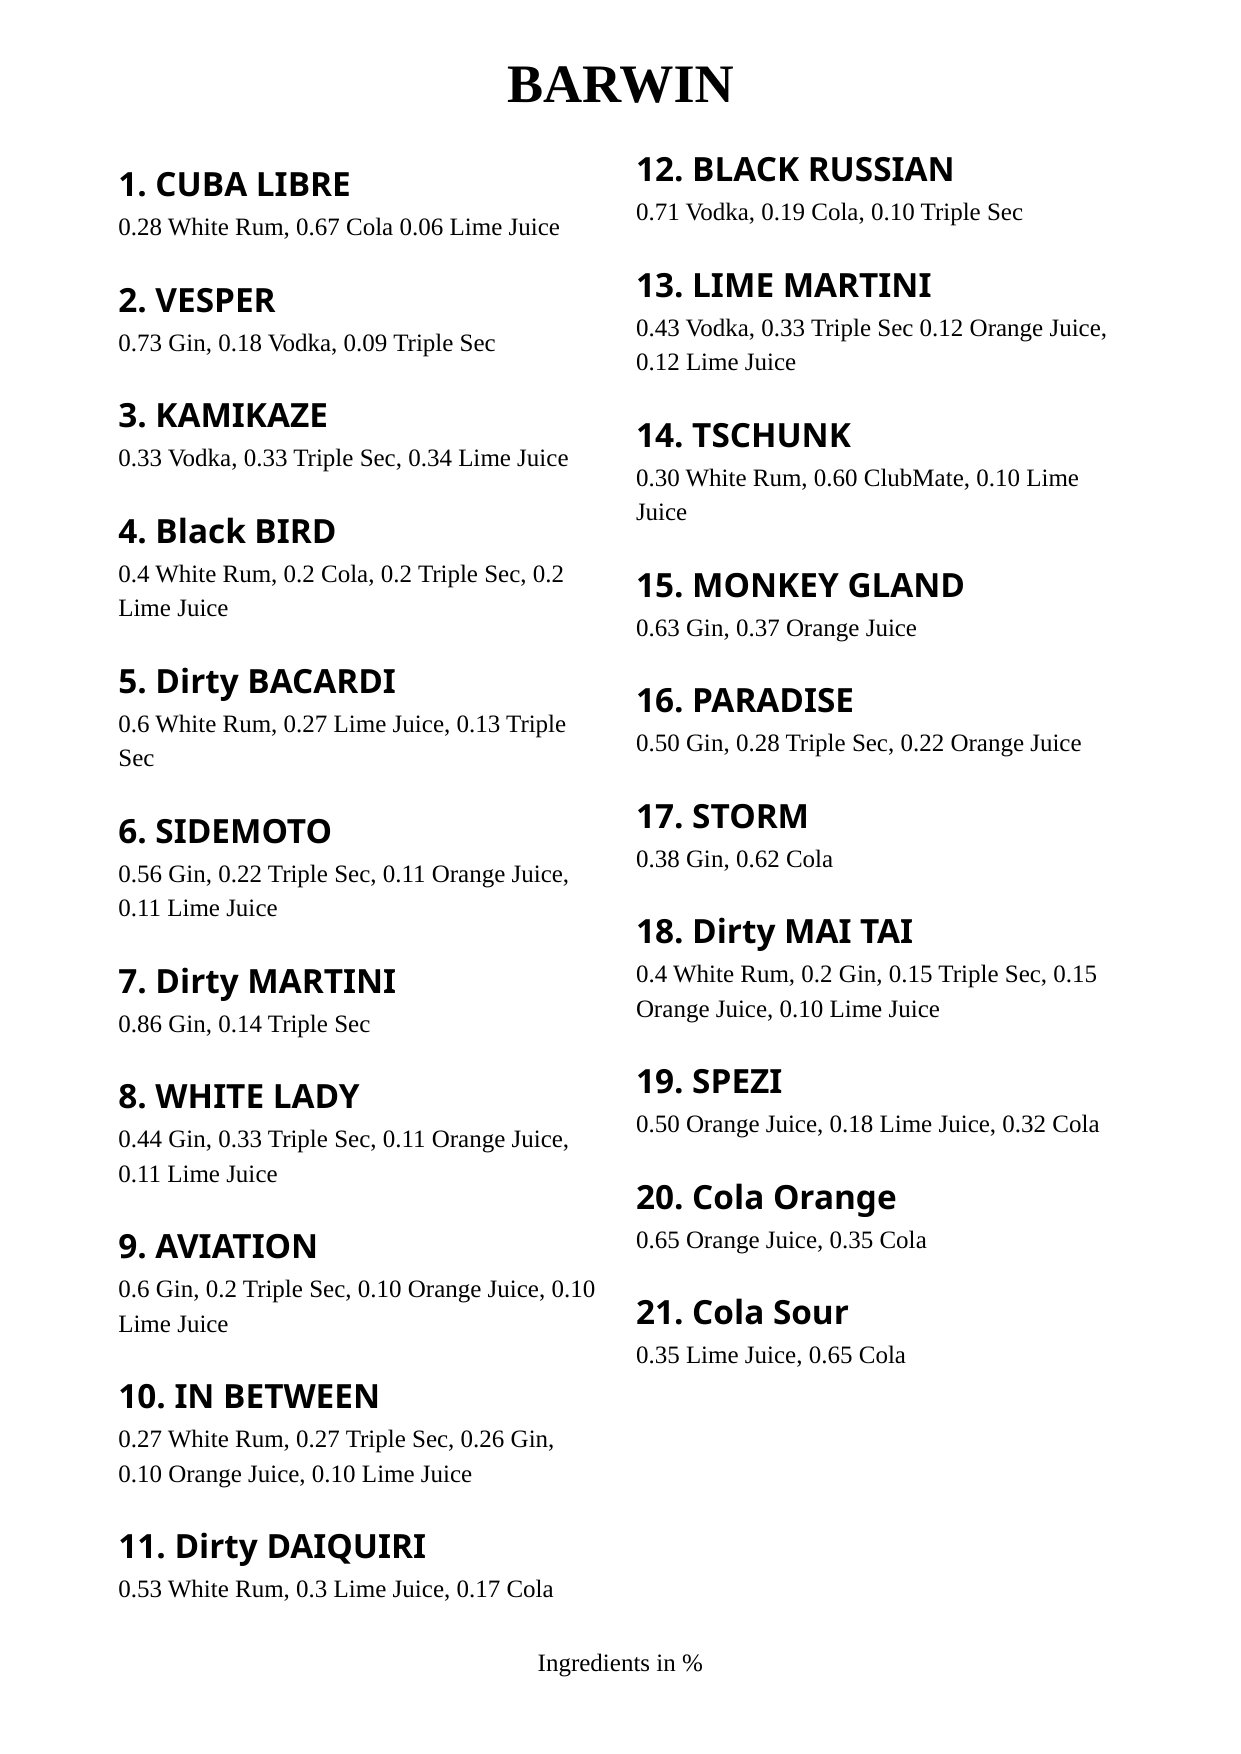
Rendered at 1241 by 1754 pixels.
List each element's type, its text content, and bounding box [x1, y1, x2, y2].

subtitle 21. Cola Sour [636, 1289, 1122, 1334]
subtitle 11. Dirty DAIQUIRI [118, 1523, 604, 1568]
subtitle 4. Black BIRD [118, 507, 604, 553]
subtitle 15. MONKEY GLAND [636, 561, 1122, 607]
text 0.38 Gin, 0.62 Cola [636, 844, 1122, 873]
subtitle 8. WHITE LADY [118, 1073, 604, 1118]
subtitle 3. KAMIKAZE [118, 392, 604, 437]
text 0.27 White Rum, 0.27 Triple Sec, 0.26 Gin, 0.10 Orange Juice, 0.10 Lime Juice [118, 1424, 604, 1488]
subtitle 17. STORM [636, 792, 1122, 838]
text 0.35 Lime Juice, 0.65 Cola [636, 1340, 1122, 1369]
text 0.50 Gin, 0.28 Triple Sec, 0.22 Orange Juice [636, 728, 1122, 757]
subtitle 7. Dirty MARTINI [118, 957, 604, 1003]
subtitle 10. IN BETWEEN [118, 1373, 604, 1418]
subtitle 18. Dirty MAI TAI [636, 908, 1122, 953]
subtitle 20. Cola Orange [636, 1173, 1122, 1219]
text 0.53 White Rum, 0.3 Lime Juice, 0.17 Cola [118, 1574, 604, 1603]
text 0.63 Gin, 0.37 Orange Juice [636, 613, 1122, 642]
subtitle 9. AVIATION [118, 1223, 604, 1268]
text 0.71 Vodka, 0.19 Cola, 0.10 Triple Sec [636, 197, 1122, 226]
text 0.44 Gin, 0.33 Triple Sec, 0.11 Orange Juice, 0.11 Lime Juice [118, 1124, 604, 1188]
text 0.30 White Rum, 0.60 ClubMate, 0.10 Lime Juice [636, 463, 1122, 526]
text 0.65 Orange Juice, 0.35 Cola [636, 1225, 1122, 1254]
subtitle 19. SPEZI [636, 1058, 1122, 1103]
subtitle 1. CUBA LIBRE [118, 161, 604, 206]
text 0.50 Orange Juice, 0.18 Lime Juice, 0.32 Cola [636, 1109, 1122, 1138]
subtitle 6. SIDEMOTO [118, 807, 604, 853]
text 0.73 Gin, 0.18 Vodka, 0.09 Triple Sec [118, 328, 604, 357]
text 0.4 White Rum, 0.2 Cola, 0.2 Triple Sec, 0.2 Lime Juice [118, 559, 604, 622]
subtitle 16. PARADISE [636, 677, 1122, 722]
subtitle 13. LIME MARTINI [636, 261, 1122, 307]
text 0.28 White Rum, 0.67 Cola 0.06 Lime Juice [118, 212, 604, 241]
subtitle 12. BLACK RUSSIAN [636, 146, 1122, 191]
text 0.86 Gin, 0.14 Triple Sec [118, 1009, 604, 1038]
text 0.4 White Rum, 0.2 Gin, 0.15 Triple Sec, 0.15 Orange Juice, 0.10 Lime Juice [636, 959, 1122, 1023]
subtitle 5. Dirty BACARDI [118, 657, 604, 703]
text 0.56 Gin, 0.22 Triple Sec, 0.11 Orange Juice, 0.11 Lime Juice [118, 859, 604, 922]
subtitle 14. TSCHUNK [636, 411, 1122, 457]
text 0.6 Gin, 0.2 Triple Sec, 0.10 Orange Juice, 0.10 Lime Juice [118, 1274, 604, 1338]
subtitle 2. VESPER [118, 276, 604, 322]
text 0.43 Vodka, 0.33 Triple Sec 0.12 Orange Juice, 0.12 Lime Juice [636, 313, 1122, 376]
text 0.33 Vodka, 0.33 Triple Sec, 0.34 Lime Juice [118, 443, 604, 472]
text 0.6 White Rum, 0.27 Lime Juice, 0.13 Triple Sec [118, 709, 604, 772]
